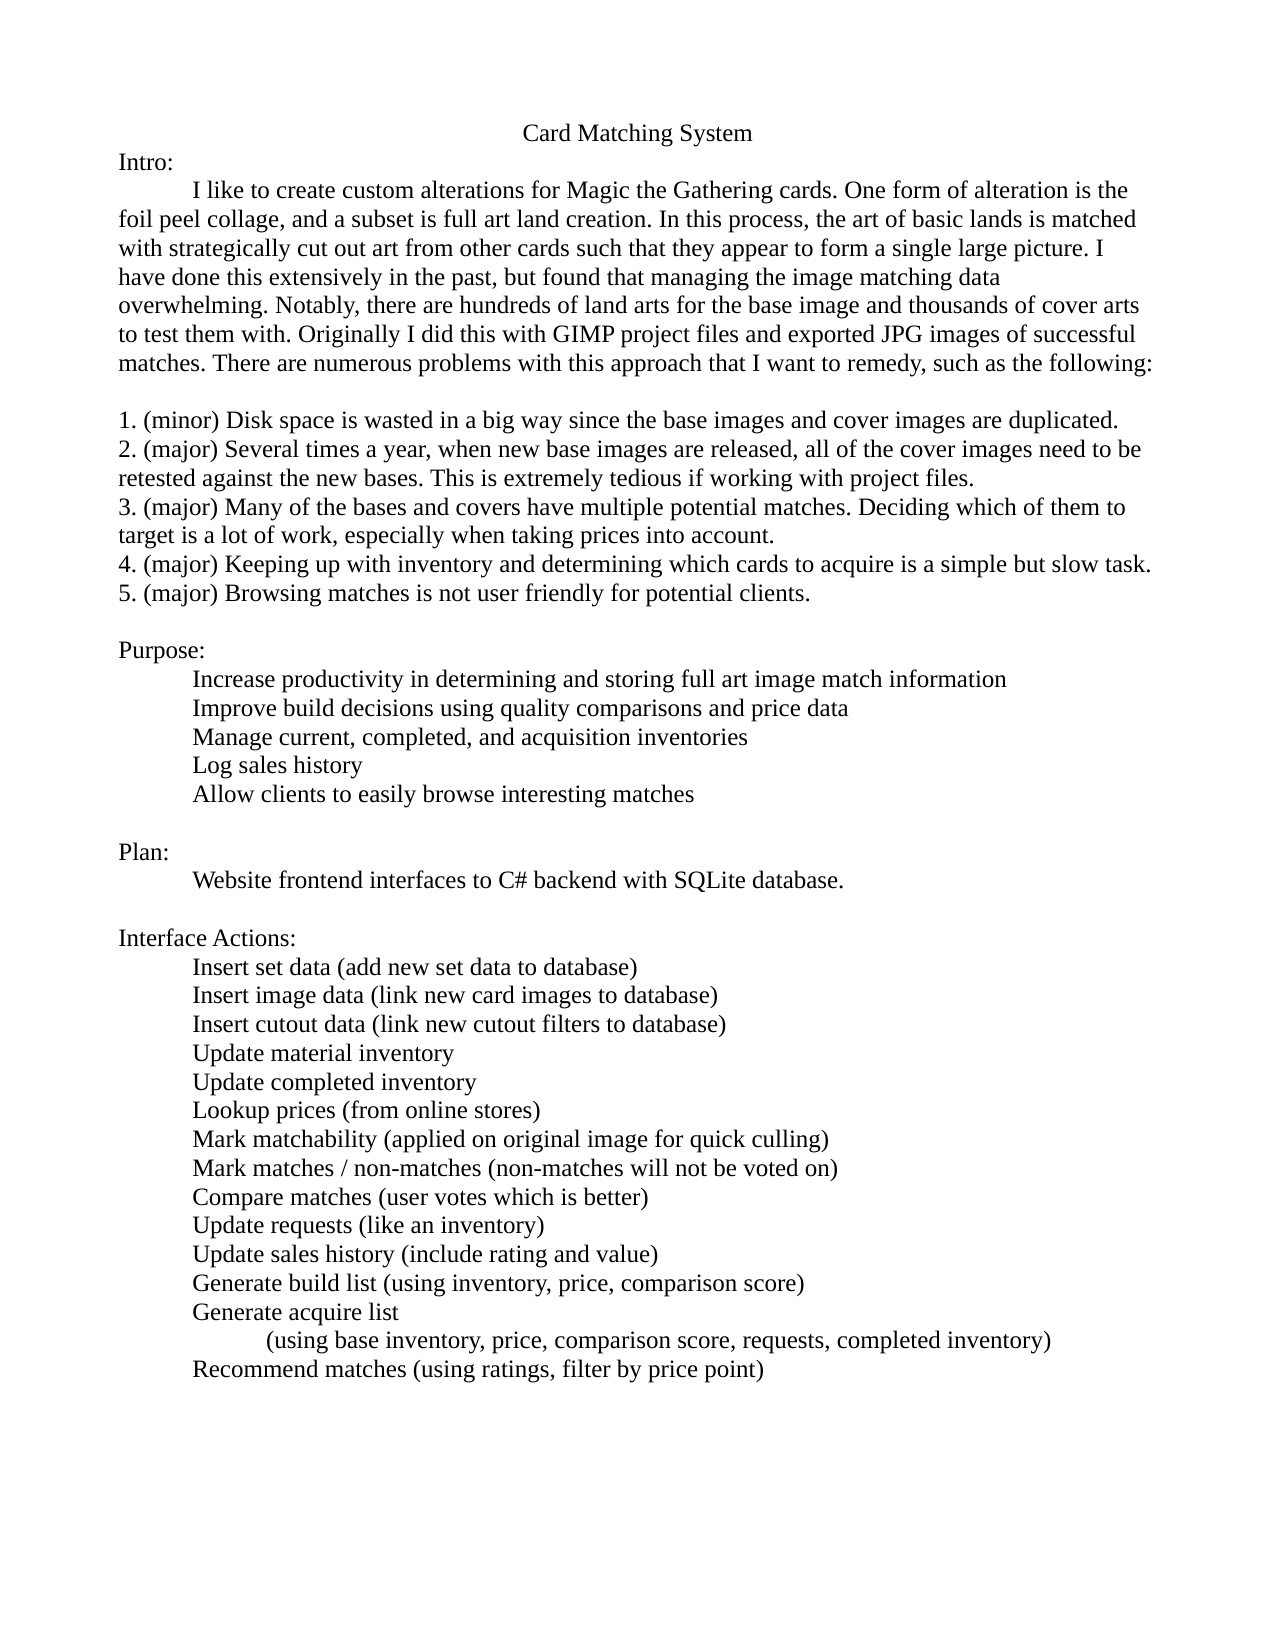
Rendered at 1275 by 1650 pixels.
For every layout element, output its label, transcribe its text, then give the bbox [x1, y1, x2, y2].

text I like to create custom alterations for Magic the Gathering cards. One form of alteration is the foil peel collage, and a subset is full art land creation. In this process, the art of basic lands is matched with strategically cut out art from other cards such that they appear to form a single large picture. I have done this extensively in the past, but found that managing the image matching data overwhelming. Notably, there are hundreds of land arts for the base image and thousands of cover arts to test them with. Originally I did this with GIMP project files and exported JPG images of successful matches. There are numerous problems with this approach that I want to remedy, such as the following: [118, 176, 1157, 377]
text Lookup prices (from online stores) [118, 1096, 1157, 1124]
text 3. (major) Many of the bases and covers have multiple potential matches. Deciding which of them to target is a lot of work, especially when taking prices into account. [118, 492, 1157, 549]
text Card Matching System [118, 118, 1157, 147]
text Log sales history [118, 751, 1157, 779]
text 4. (major) Keeping up with inventory and determining which cards to acquire is a simple but slow task. [118, 549, 1157, 578]
text Update requests (like an inventory) [118, 1211, 1157, 1239]
text Manage current, completed, and acquisition inventories [118, 722, 1157, 751]
text Generate acquire list [118, 1297, 1157, 1326]
text Insert image data (link new card images to database) [118, 981, 1157, 1009]
text Increase productivity in determining and storing full art image match information [118, 664, 1157, 693]
text Update completed inventory [118, 1067, 1157, 1096]
text Intro: [118, 147, 1157, 176]
text Improve build decisions using quality comparisons and price data [118, 693, 1157, 722]
text Allow clients to easily browse interesting matches [118, 779, 1157, 808]
text Compare matches (user votes which is better) [118, 1182, 1157, 1211]
text Generate build list (using inventory, price, comparison score) [118, 1268, 1157, 1297]
text Mark matchability (applied on original image for quick culling) [118, 1124, 1157, 1153]
text Plan: [118, 837, 1157, 866]
text Update material inventory [118, 1038, 1157, 1067]
text 2. (major) Several times a year, when new base images are released, all of the cover images need to be retested against the new bases. This is extremely tedious if working with project files. [118, 434, 1157, 492]
text 5. (major) Browsing matches is not user friendly for potential clients. [118, 578, 1157, 607]
text Mark matches / non-matches (non-matches will not be voted on) [118, 1153, 1157, 1182]
text Recommend matches (using ratings, filter by price point) [118, 1354, 1157, 1383]
text Insert set data (add new set data to database) [118, 952, 1157, 981]
text Insert cutout data (link new cutout filters to database) [118, 1009, 1157, 1038]
text (using base inventory, price, comparison score, requests, completed inventory) [118, 1326, 1157, 1354]
text 1. (minor) Disk space is wasted in a big way since the base images and cover images are duplicated. [118, 406, 1157, 434]
text Interface Actions: [118, 923, 1157, 952]
text Website frontend interfaces to C# backend with SQLite database. [118, 866, 1157, 894]
text Purpose: [118, 636, 1157, 664]
text Update sales history (include rating and value) [118, 1239, 1157, 1268]
